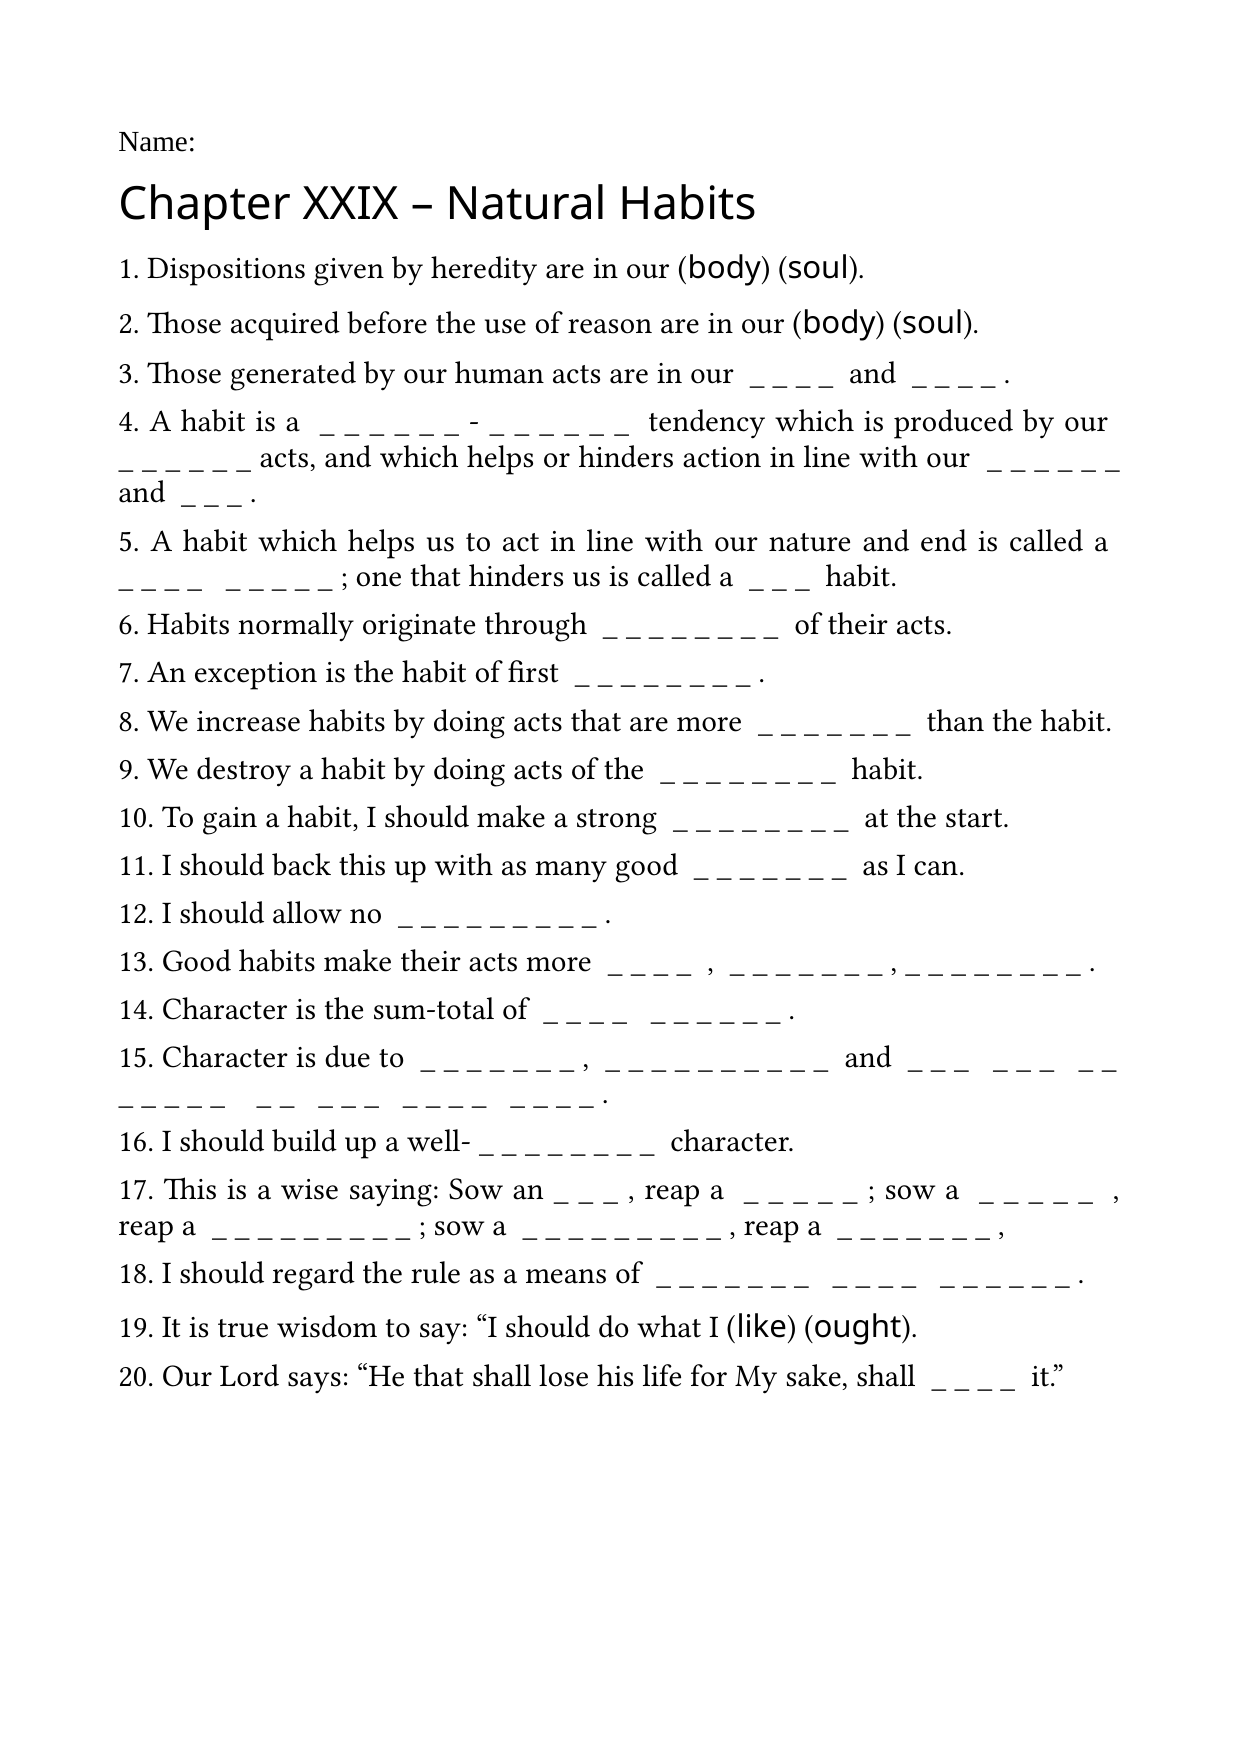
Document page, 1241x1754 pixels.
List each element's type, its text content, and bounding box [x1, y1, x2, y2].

text 11. I should back this up with as many good _ _ _ _ _ _ _ as I can. [118, 847, 1122, 883]
text 13. Good habits make their acts more _ _ _ _ , _ _ _ _ _ _ _ , _ _ _ _ _ _ _ _ . [118, 944, 1122, 979]
text 16. I should build up a well- _ _ _ _ _ _ _ _ character. [118, 1124, 1122, 1159]
text 4. A habit is a _ _ _ _ _ _ - _ _ _ _ _ _ tendency which is produced by our _ _ _ _ _ _ acts, and which helps or hinders action in line with our _ _ _ _ _ _ and _ _ _ . [118, 404, 1122, 511]
text 15. Character is due to _ _ _ _ _ _ _ , _ _ _ _ _ _ _ _ _ _ and _ _ _ _ _ _ _ _ _ _ _ _ _ _ _ _ _ _ _ _ _ _ _ _ _ _ . [118, 1040, 1122, 1111]
text 1. Dispositions given by heredity are in our (body) (soul). [118, 245, 1122, 288]
text 18. I should regard the rule as a means of _ _ _ _ _ _ _ _ _ _ _ _ _ _ _ _ _ . [118, 1256, 1122, 1291]
text 10. To gain a habit, I should make a strong _ _ _ _ _ _ _ _ at the start. [118, 799, 1122, 835]
text 8. We increase habits by doing acts that are more _ _ _ _ _ _ _ than the habit. [118, 703, 1122, 739]
text 6. Habits normally originate through _ _ _ _ _ _ _ _ of their acts. [118, 607, 1122, 642]
text Name: [118, 124, 1122, 158]
text 3. Those generated by our human acts are in our _ _ _ _ and _ _ _ _ . [118, 356, 1122, 391]
text 14. Character is the sum-total of _ _ _ _ _ _ _ _ _ _ . [118, 992, 1122, 1027]
text 9. We destroy a habit by doing acts of the _ _ _ _ _ _ _ _ habit. [118, 751, 1122, 787]
text Chapter XXIX – Natural Habits [118, 170, 1122, 233]
text 20. Our Lord says: “He that shall lose his life for My sake, shall _ _ _ _ it.” [118, 1359, 1122, 1394]
text 5. A habit which helps us to act in line with our nature and end is called a _ _ _ _ _ _ _ _ _ ; one that hinders us is called a _ _ _ habit. [118, 523, 1122, 594]
text 19. It is true wisdom to say: “I should do what I (like) (ought). [118, 1304, 1122, 1346]
text 12. I should allow no _ _ _ _ _ _ _ _ _ . [118, 896, 1122, 931]
text 7. An exception is the habit of first _ _ _ _ _ _ _ _ . [118, 655, 1122, 691]
text 2. Those acquired before the use of reason are in our (body) (soul). [118, 300, 1122, 343]
text 17. This is a wise saying: Sow an _ _ _ , reap a _ _ _ _ _ ; sow a _ _ _ _ _ , reap a _ _ _ _ _ _ _ _ _ ; sow a _ _ _ _ _ _ _ _ _ , reap a _ _ _ _ _ _ _ , [118, 1172, 1122, 1243]
